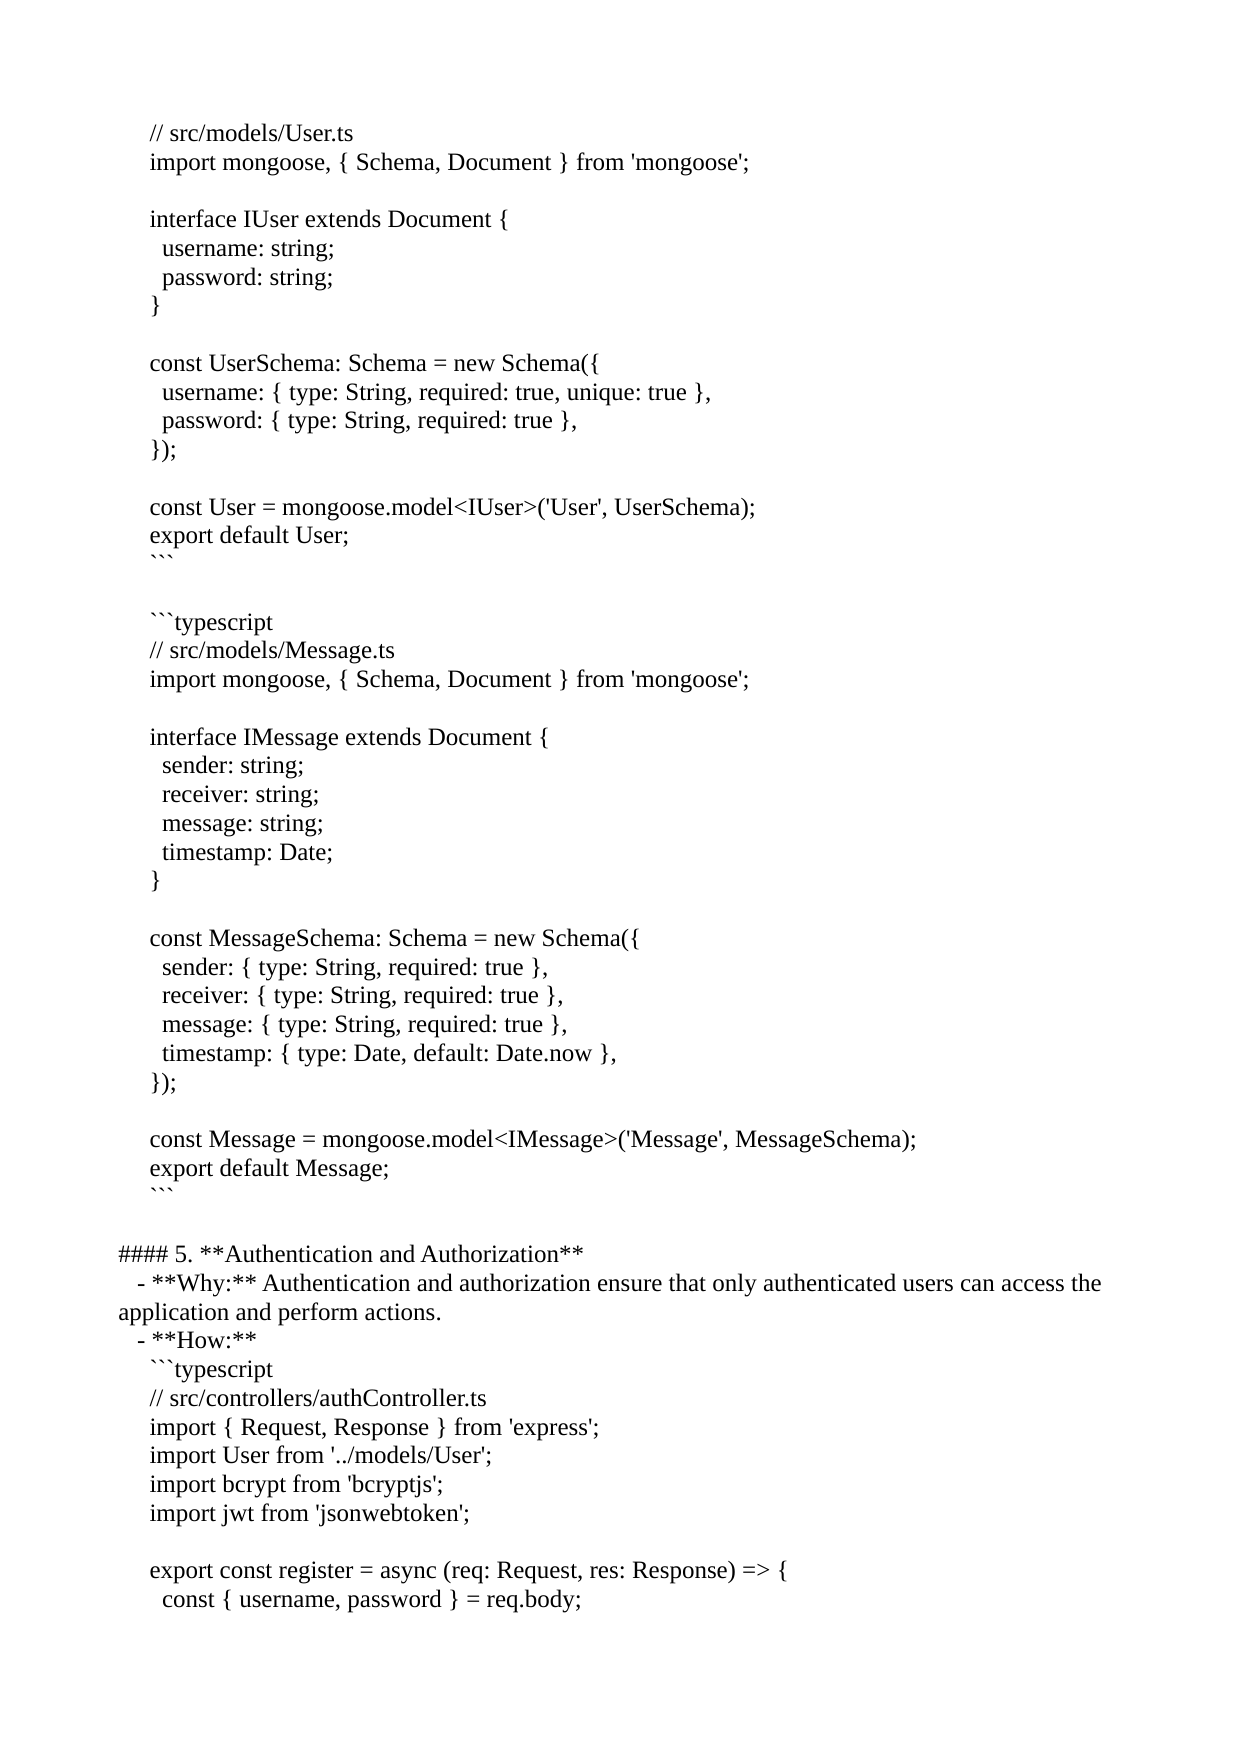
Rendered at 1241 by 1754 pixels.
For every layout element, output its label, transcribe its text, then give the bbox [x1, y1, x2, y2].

text // src/models/User.ts [118, 118, 1122, 147]
text sender: { type: String, required: true }, [118, 952, 1122, 981]
text import { Request, Response } from 'express'; [118, 1412, 1122, 1441]
text #### 5. **Authentication and Authorization** [118, 1239, 1122, 1268]
text import bcrypt from 'bcryptjs'; [118, 1469, 1122, 1498]
text - **Why:** Authentication and authorization ensure that only authenticated users can access the application and perform actions. [118, 1268, 1122, 1326]
text } [118, 291, 1122, 319]
text import jwt from 'jsonwebtoken'; [118, 1498, 1122, 1527]
text - **How:** [118, 1326, 1122, 1354]
text const Message = mongoose.model<IMessage>('Message', MessageSchema); [118, 1124, 1122, 1153]
text timestamp: Date; [118, 837, 1122, 866]
text const MessageSchema: Schema = new Schema({ [118, 923, 1122, 952]
text receiver: { type: String, required: true }, [118, 981, 1122, 1009]
text const User = mongoose.model<IUser>('User', UserSchema); [118, 492, 1122, 521]
text sender: string; [118, 751, 1122, 779]
text const { username, password } = req.body; [118, 1584, 1122, 1613]
text receiver: string; [118, 779, 1122, 808]
text username: { type: String, required: true, unique: true }, [118, 377, 1122, 406]
text import mongoose, { Schema, Document } from 'mongoose'; [118, 147, 1122, 176]
text // src/controllers/authController.ts [118, 1383, 1122, 1412]
text export default User; [118, 521, 1122, 549]
text interface IMessage extends Document { [118, 722, 1122, 751]
text const UserSchema: Schema = new Schema({ [118, 348, 1122, 377]
text interface IUser extends Document { [118, 204, 1122, 233]
text export const register = async (req: Request, res: Response) => { [118, 1556, 1122, 1584]
text import mongoose, { Schema, Document } from 'mongoose'; [118, 664, 1122, 693]
text password: { type: String, required: true }, [118, 406, 1122, 434]
text password: string; [118, 262, 1122, 291]
text message: string; [118, 808, 1122, 837]
text ``` [118, 549, 1122, 578]
text ```typescript [118, 1354, 1122, 1383]
text export default Message; [118, 1153, 1122, 1182]
text message: { type: String, required: true }, [118, 1009, 1122, 1038]
text }); [118, 1067, 1122, 1096]
text ```typescript [118, 607, 1122, 636]
text import User from '../models/User'; [118, 1441, 1122, 1469]
text }); [118, 434, 1122, 463]
text } [118, 866, 1122, 894]
text ``` [118, 1182, 1122, 1211]
text // src/models/Message.ts [118, 636, 1122, 664]
text timestamp: { type: Date, default: Date.now }, [118, 1038, 1122, 1067]
text username: string; [118, 233, 1122, 262]
